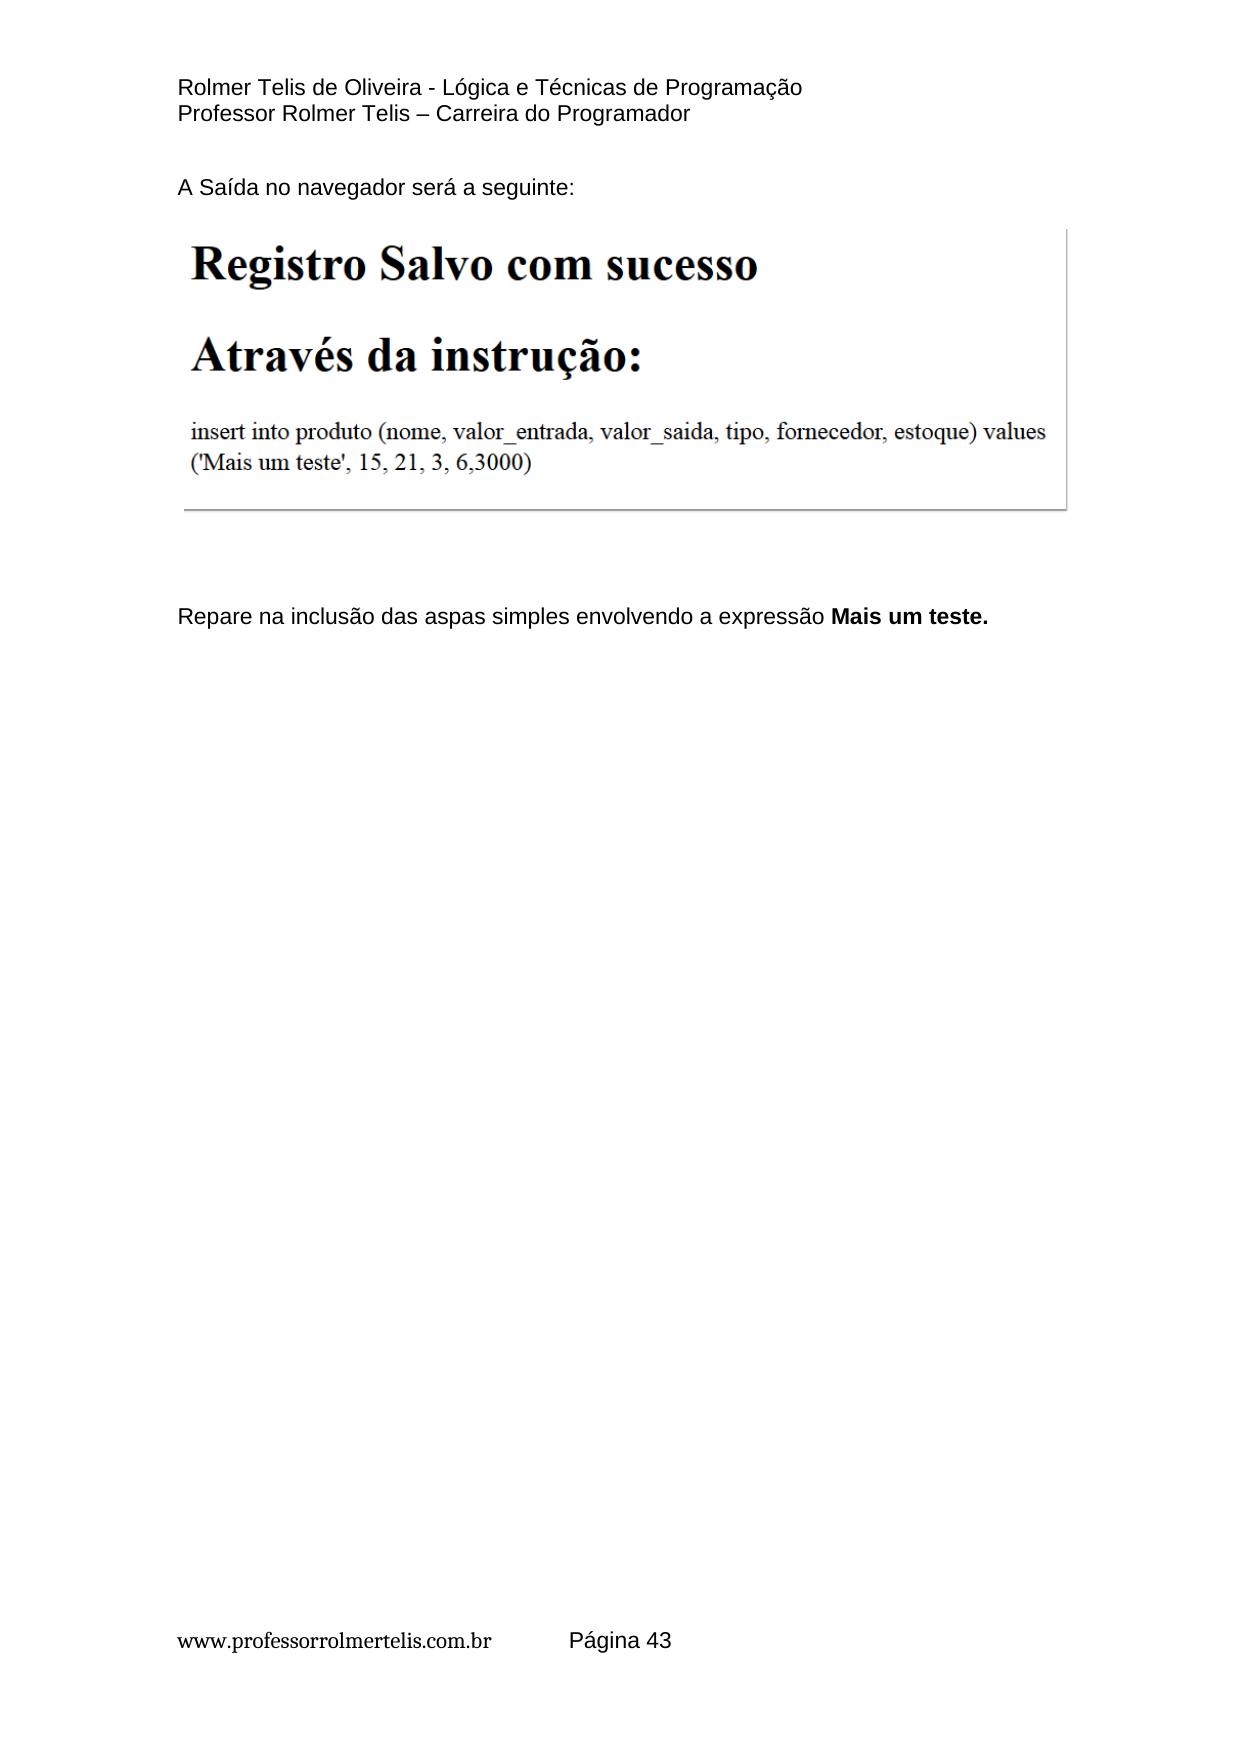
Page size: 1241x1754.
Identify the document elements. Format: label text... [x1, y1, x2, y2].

picture [180, 225, 1066, 509]
text A Saída no navegador será a seguinte: [177, 174, 1063, 200]
text Repare na inclusão das aspas simples envolvendo a expressão Mais um teste. [177, 603, 1063, 629]
